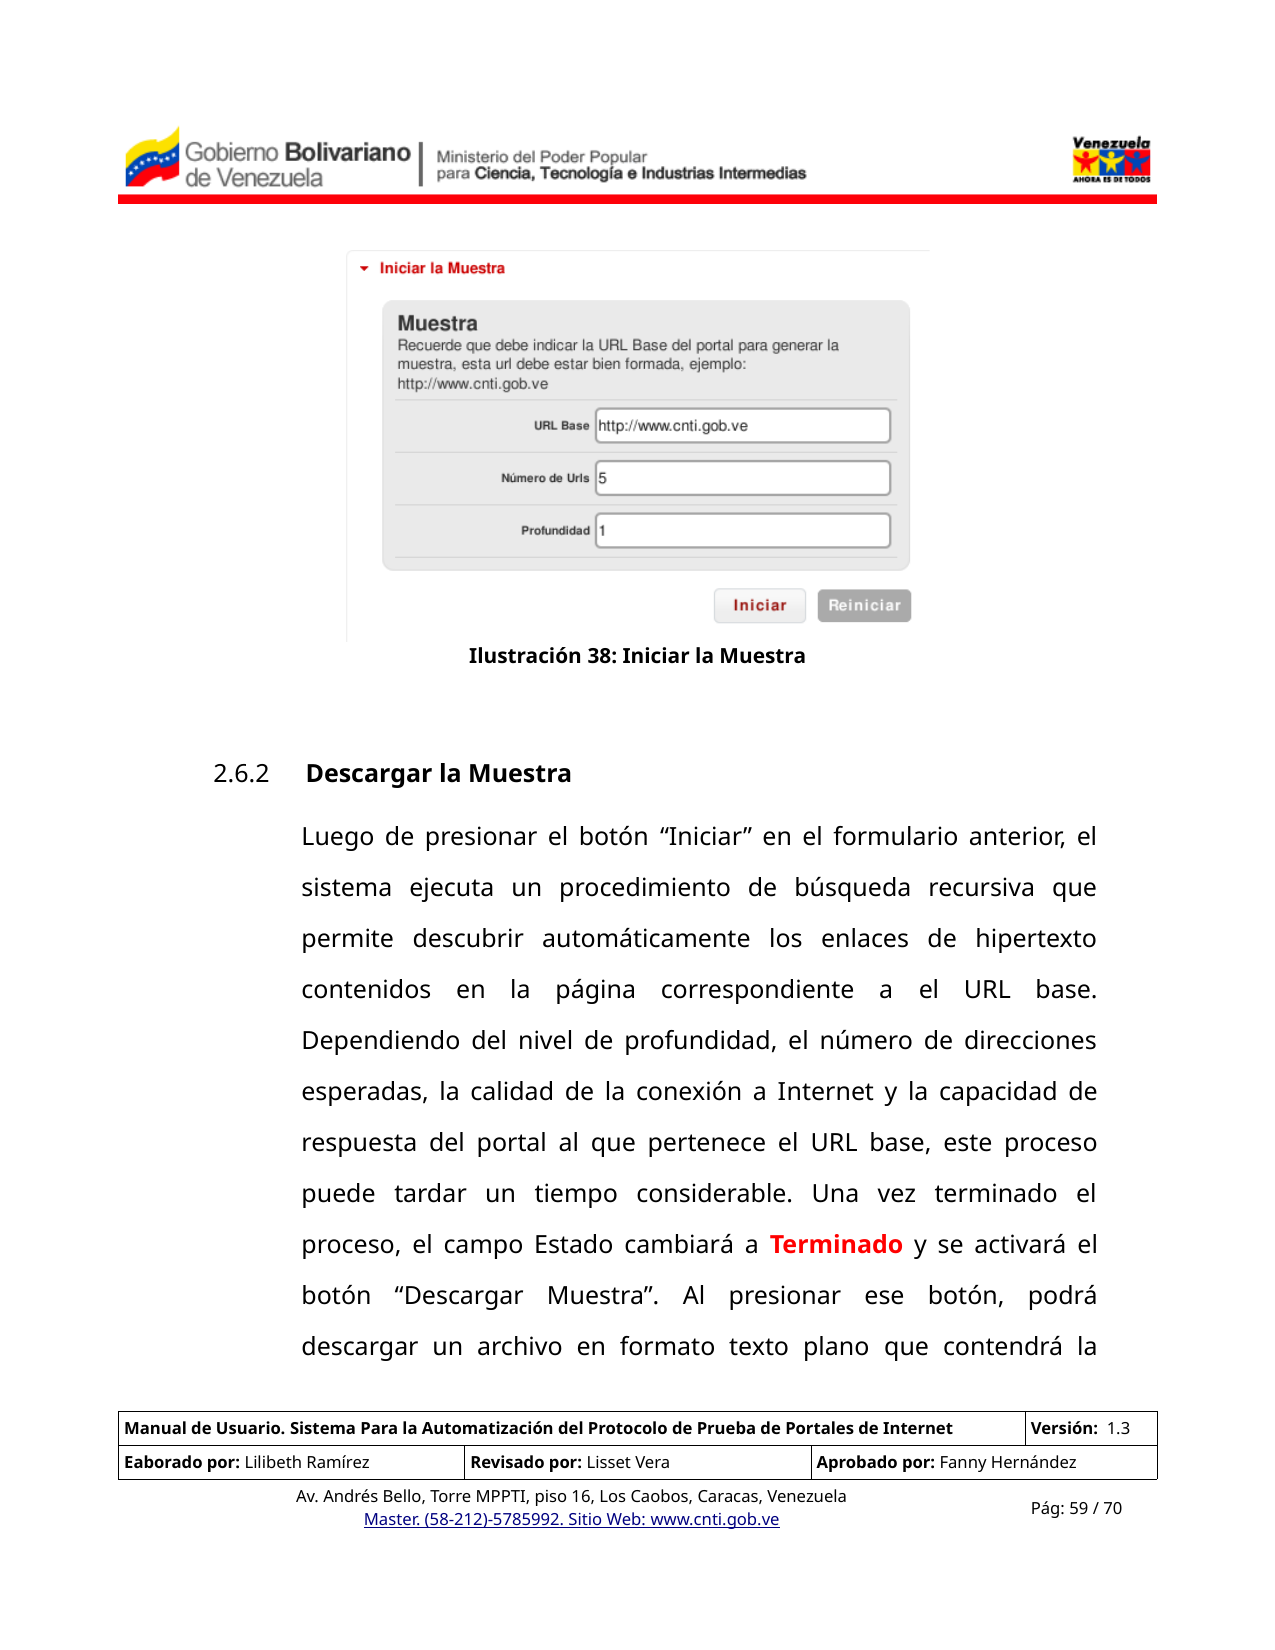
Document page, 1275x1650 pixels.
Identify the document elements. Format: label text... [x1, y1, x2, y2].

subtitle Descargar la Muestra [118, 756, 1157, 790]
picture [118, 118, 1157, 204]
text Luego de presionar el botón “Iniciar” en el formulario anterior, el sistema ejecuta un procedimiento de búsqueda recursiva que permite descubrir automáticamente los enlaces de hipertexto contenidos en la página correspondiente a el URL base. Dependiendo del nivel de profundidad, el número de direcciones esperadas, la calidad de la conexión a Internet y la capacidad de respuesta del portal al que pertenece el URL base, este proceso puede tardar un tiempo considerable. Una vez terminado el proceso, el campo Estado cambiará a Terminado y se activará el botón “Descargar Muestra”. Al presionar ese botón, podrá descargar un archivo en formato texto plano que contendrá la [301, 819, 1098, 1363]
picture [345, 250, 930, 642]
text Ilustración 38: Iniciar la Muestra [346, 642, 929, 670]
